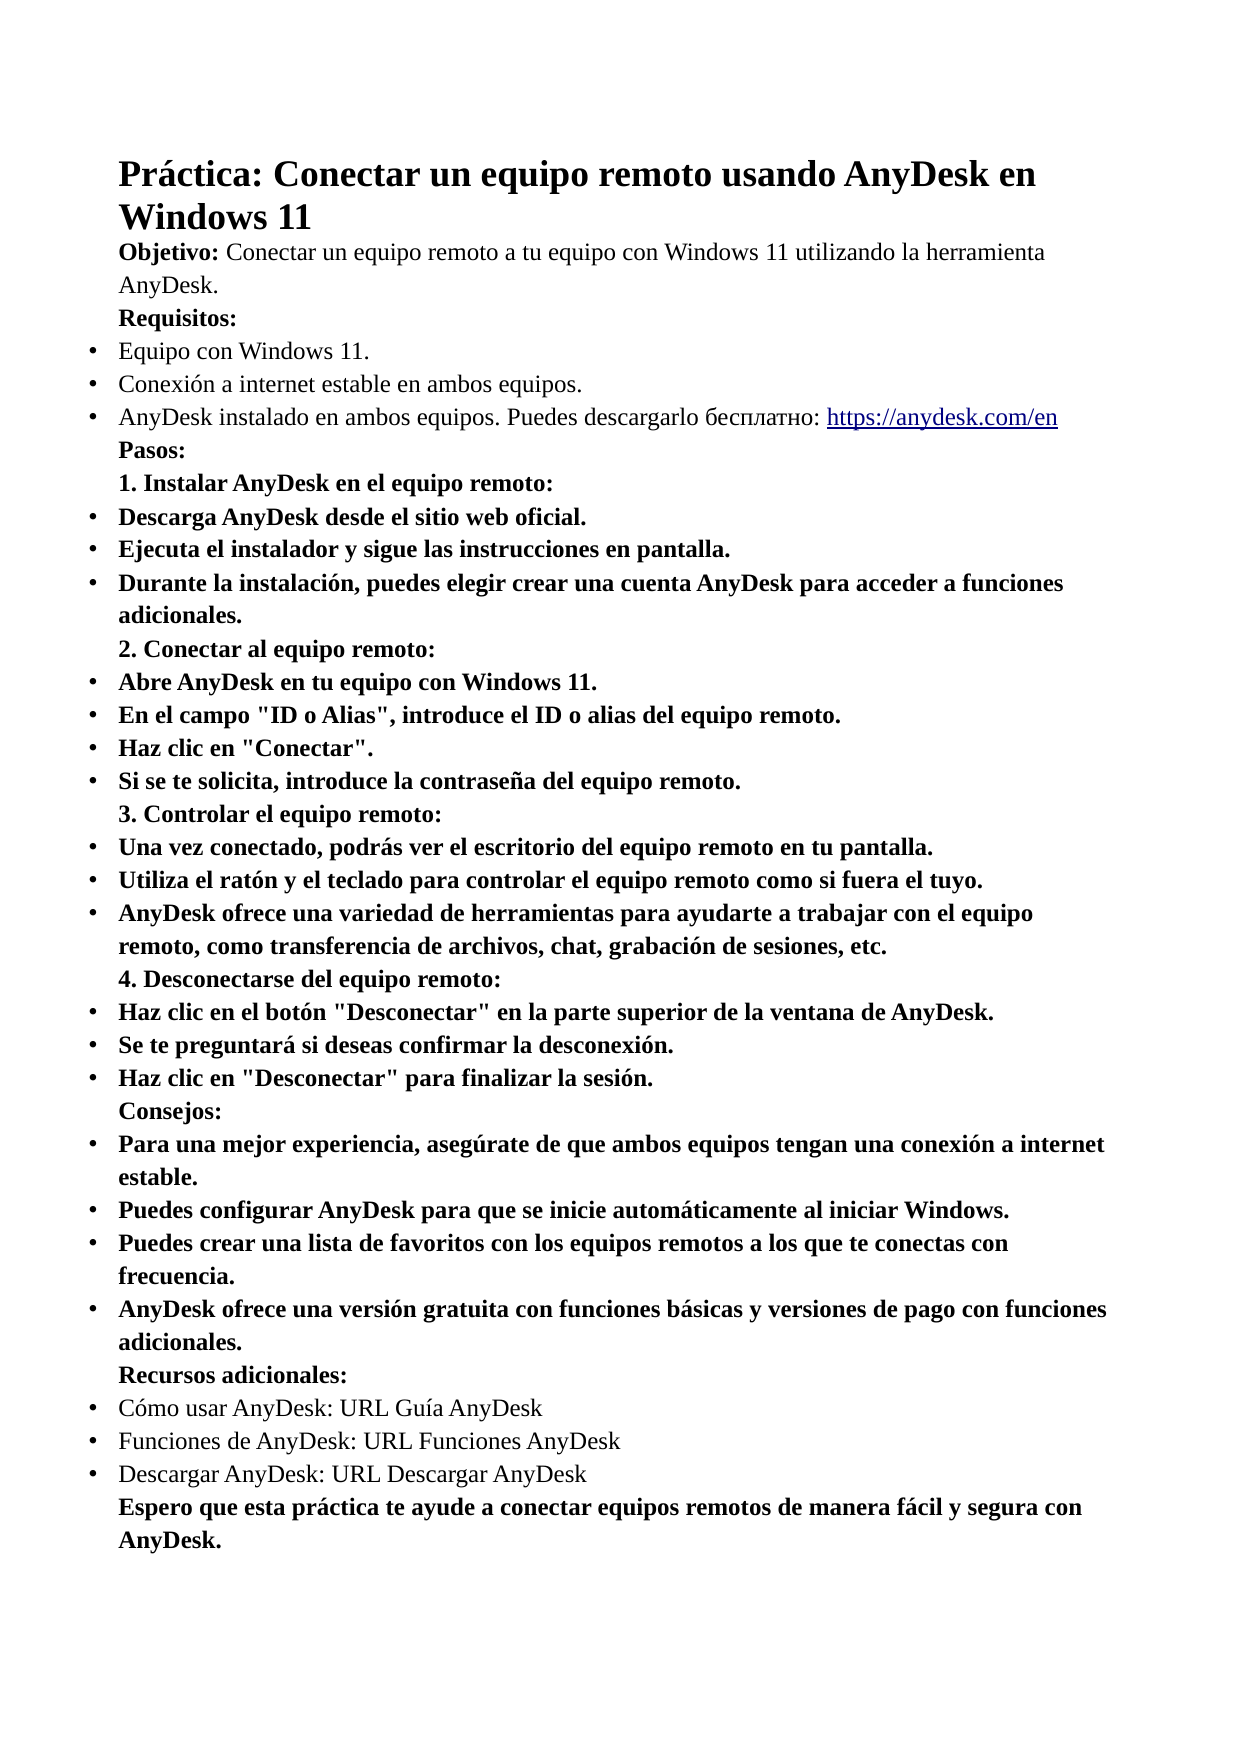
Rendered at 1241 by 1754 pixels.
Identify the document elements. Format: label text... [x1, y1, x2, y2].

list AnyDesk instalado en ambos equipos. Puedes descargarlo бесплатно: https://anydesk.com/en [118, 402, 1122, 431]
text 3. Controlar el equipo remoto: [118, 799, 1122, 827]
text Consejos: [118, 1096, 1122, 1125]
list Equipo con Windows 11. [118, 336, 1122, 365]
list Una vez conectado, podrás ver el escritorio del equipo remoto en tu pantalla. [118, 832, 1122, 861]
list Puedes configurar AnyDesk para que se inicie automáticamente al iniciar Windows. [118, 1195, 1122, 1224]
list Haz clic en "Conectar". [118, 733, 1122, 761]
text Recursos adicionales: [118, 1360, 1122, 1389]
text Objetivo: Conectar un equipo remoto a tu equipo con Windows 11 utilizando la herramienta AnyDesk. [118, 237, 1122, 299]
list En el campo "ID o Alias", introduce el ID o alias del equipo remoto. [118, 700, 1122, 728]
list Durante la instalación, puedes elegir crear una cuenta AnyDesk para acceder a funciones adicionales. [118, 568, 1122, 629]
list AnyDesk ofrece una variedad de herramientas para ayudarte a trabajar con el equipo remoto, como transferencia de archivos, chat, grabación de sesiones, etc. [118, 898, 1122, 959]
text 4. Desconectarse del equipo remoto: [118, 964, 1122, 993]
list Funciones de AnyDesk: URL Funciones AnyDesk [118, 1426, 1122, 1455]
subtitle Práctica: Conectar un equipo remoto usando AnyDesk en Windows 11 [118, 151, 1122, 237]
text 2. Conectar al equipo remoto: [118, 634, 1122, 662]
list Ejecuta el instalador y sigue las instrucciones en pantalla. [118, 534, 1122, 563]
list Haz clic en el botón "Desconectar" en la parte superior de la ventana de AnyDesk. [118, 997, 1122, 1026]
list Utiliza el ratón y el teclado para controlar el equipo remoto como si fuera el tuyo. [118, 865, 1122, 893]
list Puedes crear una lista de favoritos con los equipos remotos a los que te conectas con frecuencia. [118, 1228, 1122, 1290]
list Descarga AnyDesk desde el sitio web oficial. [118, 502, 1122, 530]
text Pasos: [118, 436, 1122, 464]
list Se te preguntará si deseas confirmar la desconexión. [118, 1030, 1122, 1059]
text 1. Instalar AnyDesk en el equipo remoto: [118, 468, 1122, 497]
list AnyDesk ofrece una versión gratuita con funciones básicas y versiones de pago con funciones adicionales. [118, 1294, 1122, 1356]
list Cómo usar AnyDesk: URL Guía AnyDesk [118, 1393, 1122, 1422]
list Abre AnyDesk en tu equipo con Windows 11. [118, 667, 1122, 695]
text Requisitos: [118, 303, 1122, 332]
list Si se te solicita, introduce la contraseña del equipo remoto. [118, 766, 1122, 794]
list Conexión a internet estable en ambos equipos. [118, 369, 1122, 398]
list Para una mejor experiencia, asegúrate de que ambos equipos tengan una conexión a internet estable. [118, 1129, 1122, 1191]
list Descargar AnyDesk: URL Descargar AnyDesk [118, 1459, 1122, 1488]
list Haz clic en "Desconectar" para finalizar la sesión. [118, 1063, 1122, 1092]
text Espero que esta práctica te ayude a conectar equipos remotos de manera fácil y segura con AnyDesk. [118, 1492, 1122, 1554]
